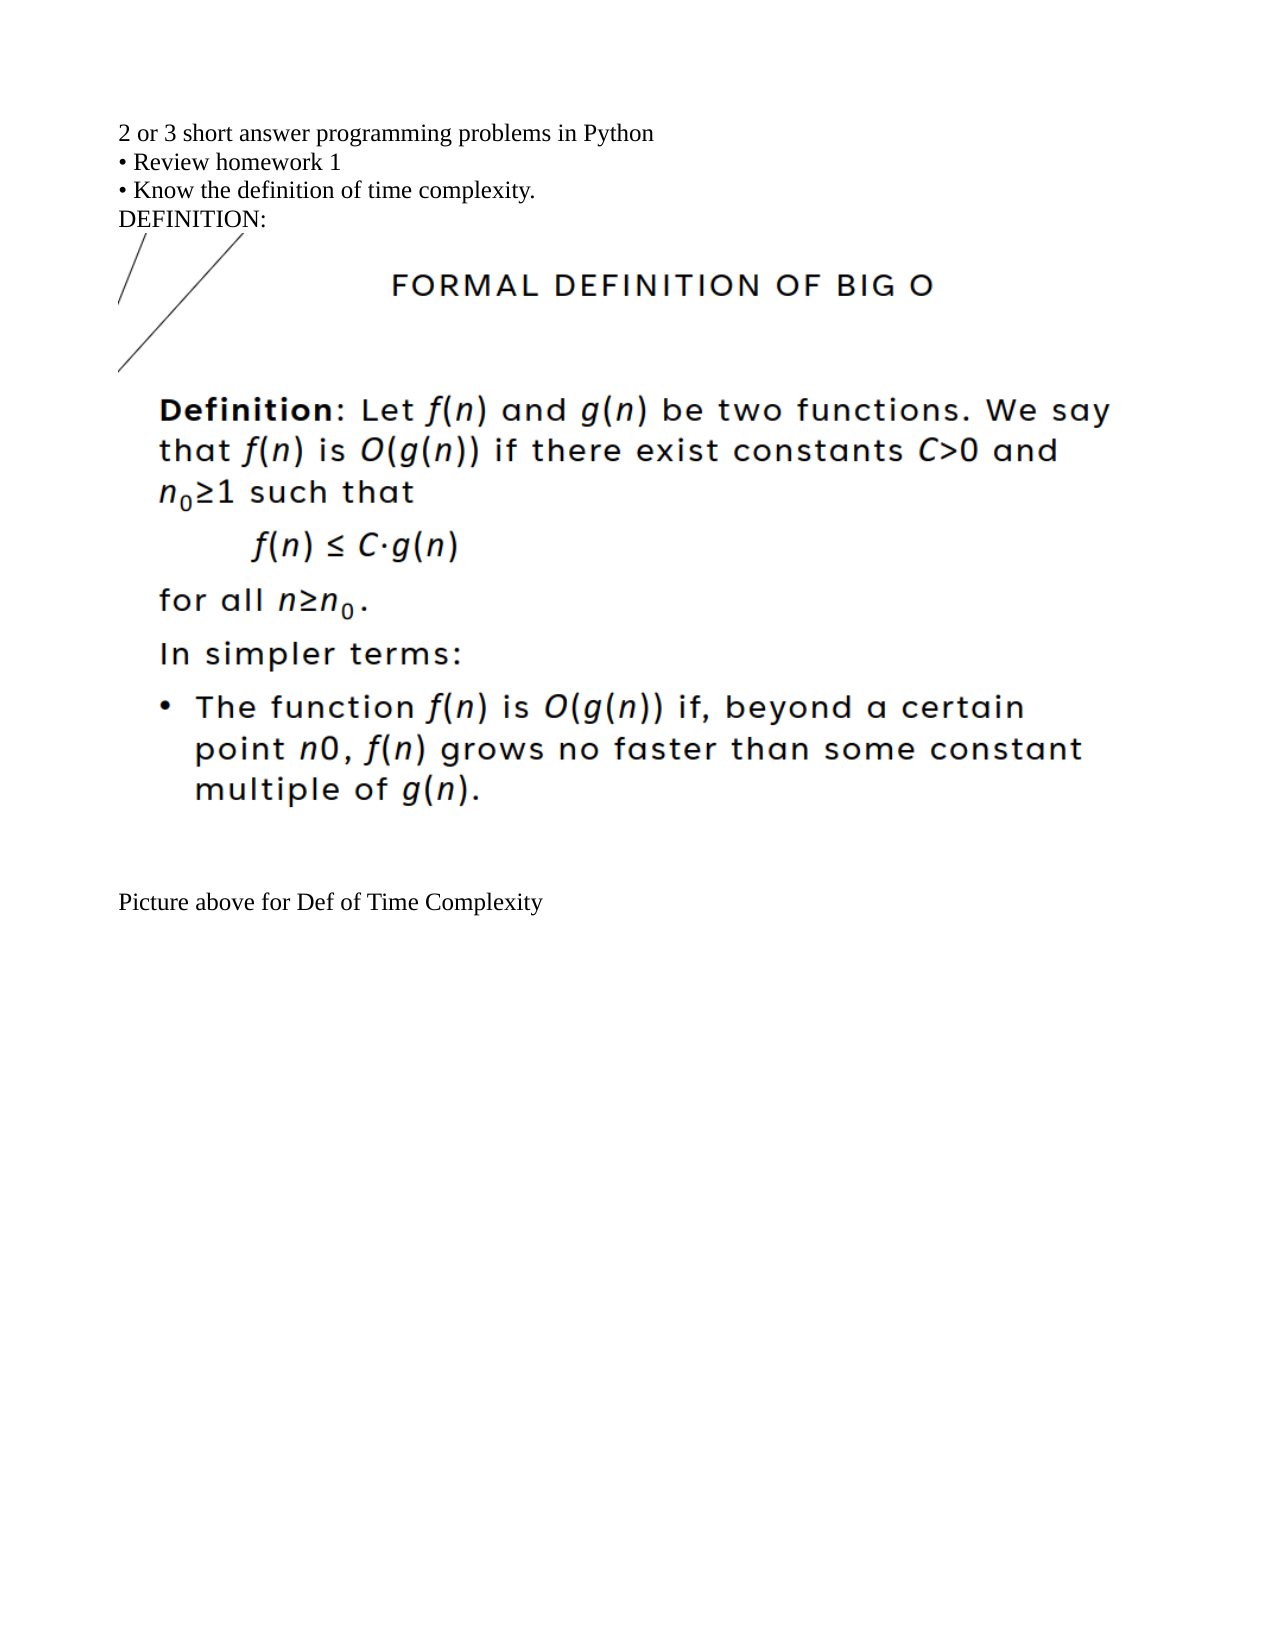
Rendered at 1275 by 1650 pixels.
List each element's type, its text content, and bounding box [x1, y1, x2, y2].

text 2 or 3 short answer programming problems in Python [118, 118, 1157, 147]
text • Review homework 1 [118, 147, 1157, 176]
text DEFINITION: [118, 204, 1157, 233]
text Picture above for Def of Time Complexity [118, 888, 1157, 916]
text • Know the definition of time complexity. [118, 176, 1157, 204]
picture [118, 233, 1157, 888]
